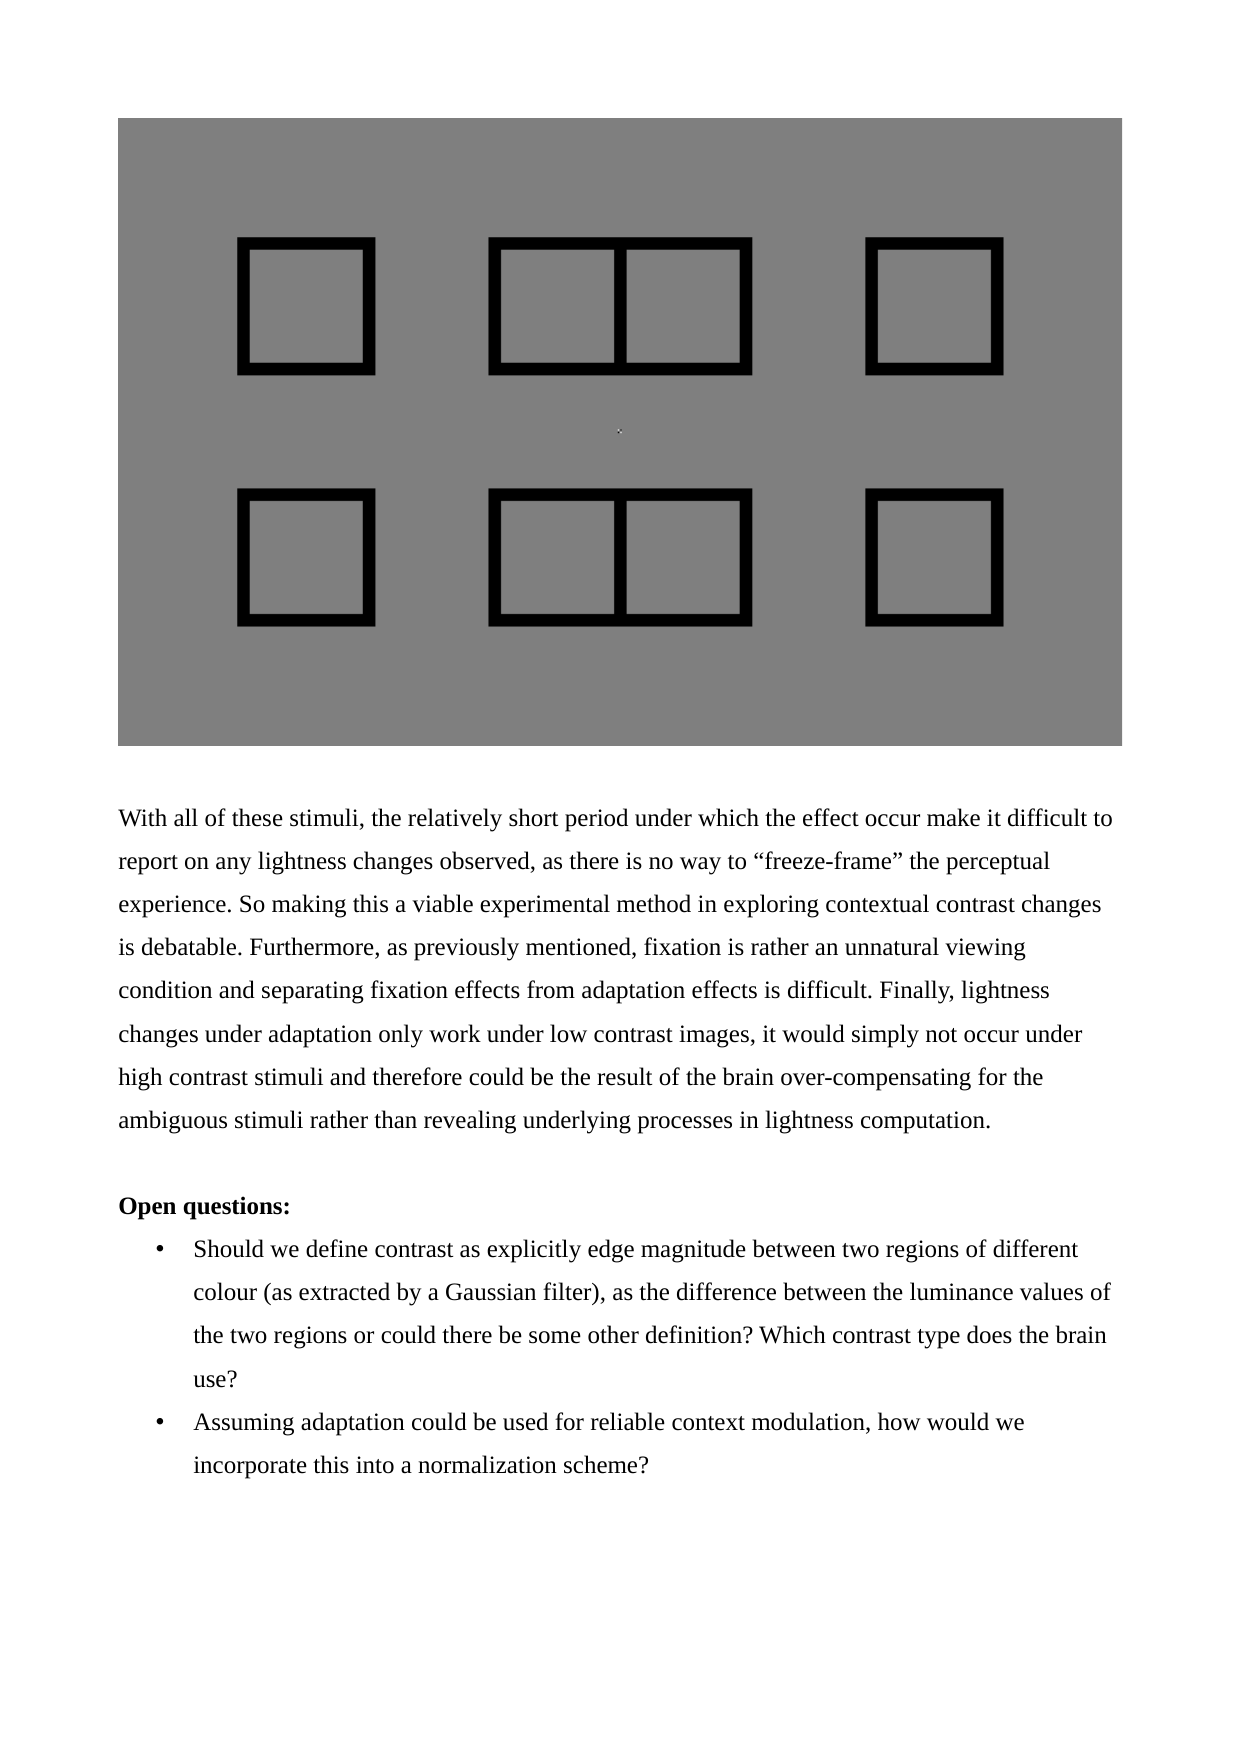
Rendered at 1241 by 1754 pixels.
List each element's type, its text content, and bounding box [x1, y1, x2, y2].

picture [118, 118, 1123, 746]
list Should we define contrast as explicitly edge magnitude between two regions of different colour (as extracted by a Gaussian filter), as the difference between the luminance values of the two regions or could there be some other definition? Which contrast type does the brain use? [156, 1234, 1122, 1392]
list Assuming adaptation could be used for reliable context modulation, how would we incorporate this into a normalization scheme? [156, 1407, 1122, 1479]
text With all of these stimuli, the relatively short period under which the effect occur make it difficult to report on any lightness changes observed, as there is no way to “freeze-frame” the perceptual experience. So making this a viable experimental method in exploring contextual contrast changes is debatable. Furthermore, as previously mentioned, fixation is rather an unnatural viewing condition and separating fixation effects from adaptation effects is difficult. Finally, lightness changes under adaptation only work under low contrast images, it would simply not occur under high contrast stimuli and therefore could be the result of the brain over-compensating for the ambiguous stimuli rather than revealing underlying processes in lightness computation. [118, 803, 1122, 1134]
text Open questions: [118, 1191, 1122, 1220]
